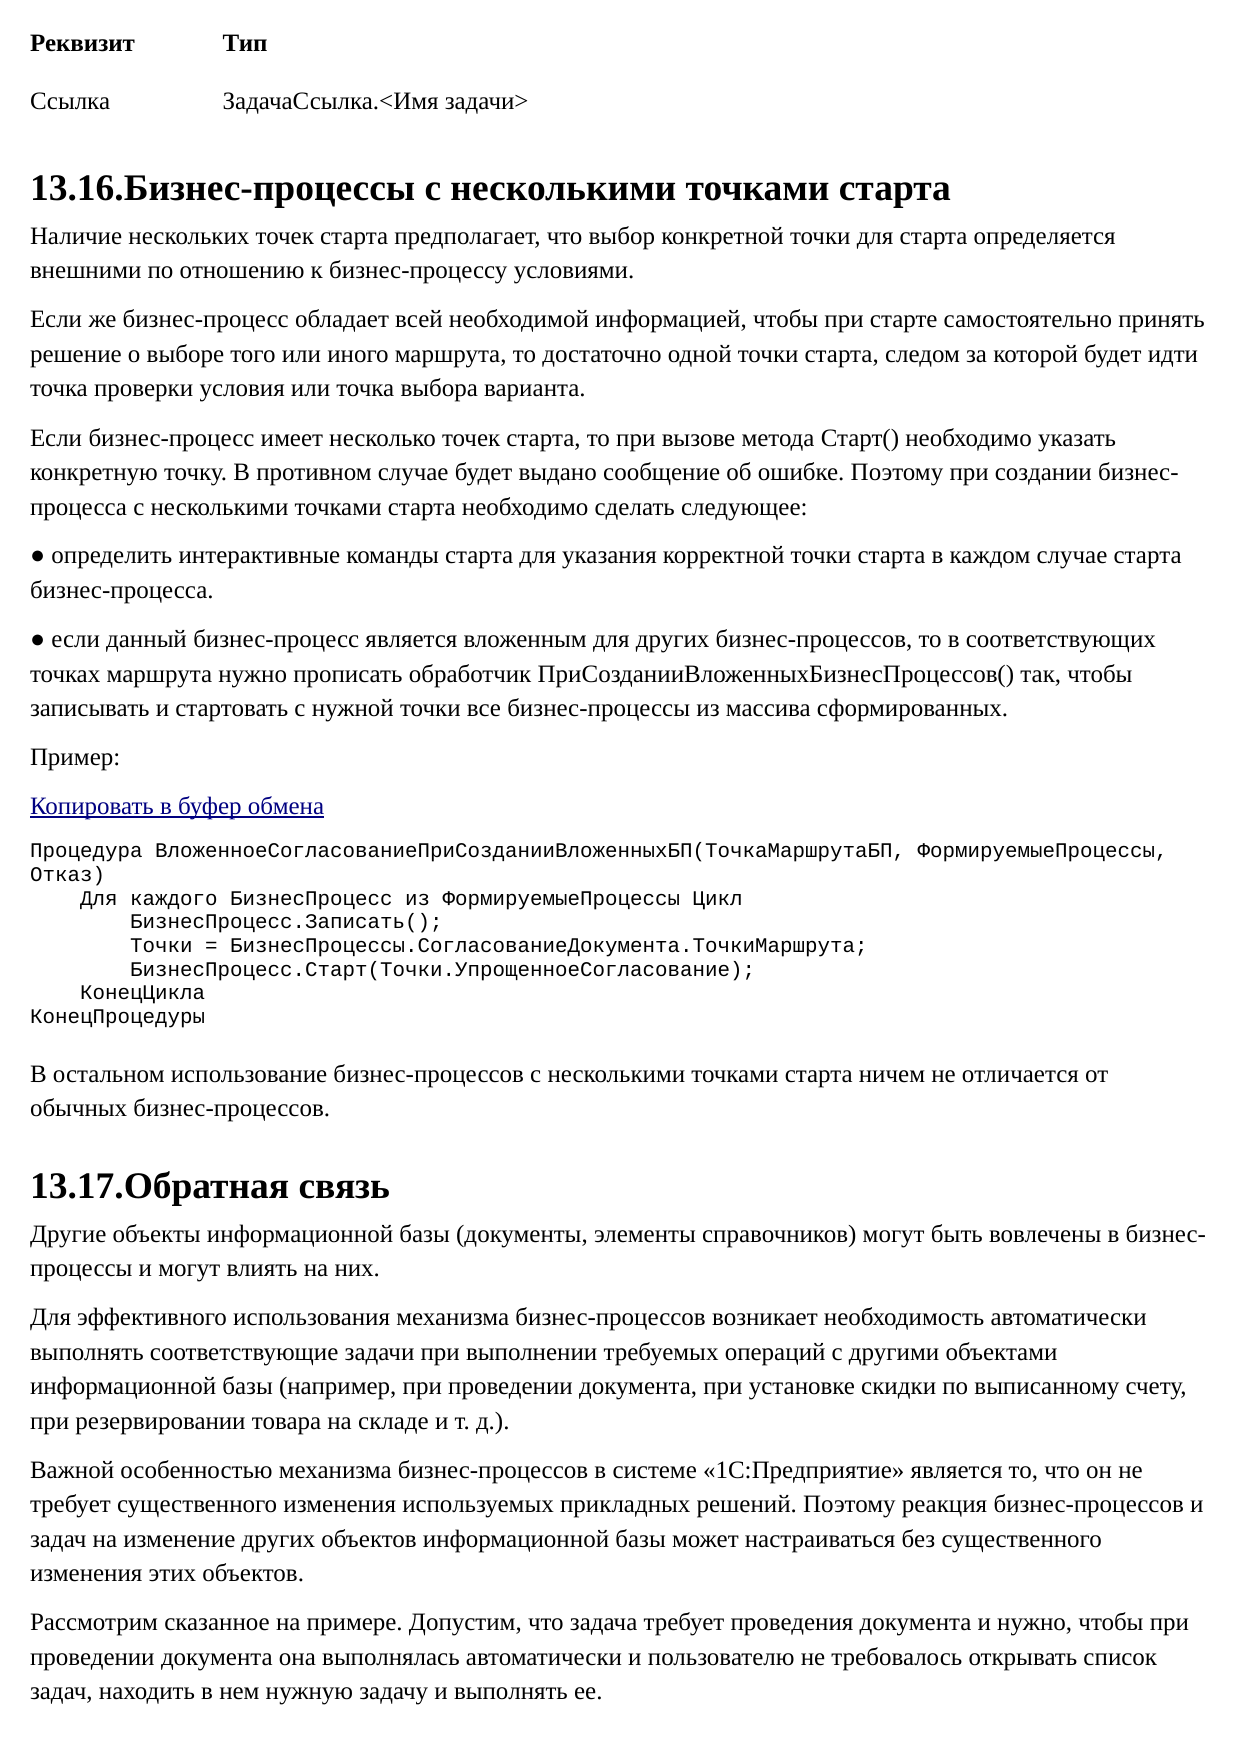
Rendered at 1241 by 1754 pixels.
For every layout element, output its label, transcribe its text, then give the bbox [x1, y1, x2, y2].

subtitle 13.17.Обратная связь [30, 1163, 1211, 1206]
text Процедура ВложенноеСогласованиеПриСозданииВложенныхБП(ТочкаМаршрутаБП, ФормируемыеПроцессы, Отказ) [30, 840, 1211, 888]
text Для эффективного использования механизма бизнес-процессов возникает необходимость автоматически выполнять соответствующие задачи при выполнении требуемых операций с другими объектами информационной базы (например, при проведении документа, при установке скидки по выписанному счету, при резервировании товара на складе и т. д.). [30, 1302, 1211, 1435]
table_header Тип [223, 28, 530, 86]
text Если же бизнес-процесс обладает всей необходимой информацией, чтобы при старте самостоятельно принять решение о выборе того или иного маршрута, то достаточно одной точки старта, следом за которой будет идти точка проверки условия или точка выбора варианта. [30, 304, 1211, 402]
text БизнесПроцесс.Старт(Точки.УпрощенноеСогласование); [30, 958, 1211, 982]
text Наличие нескольких точек старта предполагает, что выбор конкретной точки для старта определяется внешними по отношению к бизнес-процессу условиями. [30, 221, 1211, 284]
text ● определить интерактивные команды старта для указания корректной точки старта в каждом случае старта бизнес-процесса. [30, 541, 1211, 604]
text Копировать в буфер обмена [30, 791, 1211, 820]
table_header Реквизит [30, 28, 222, 86]
text Если бизнес-процесс имеет несколько точек старта, то при вызове метода Старт() необходимо указать конкретную точку. В противном случае будет выдано сообщение об ошибке. Поэтому при создании бизнес-процесса с несколькими точками старта необходимо сделать следующее: [30, 423, 1211, 520]
subtitle 13.16.Бизнес-процессы с несколькими точками старта [30, 165, 1211, 208]
text ● если данный бизнес-процесс является вложенным для других бизнес-процессов, то в соответствующих точках маршрута нужно прописать обработчик ПриСозданииВложенныхБизнесПроцессов() так, чтобы записывать и стартовать с нужной точки все бизнес-процессы из массива сформированных. [30, 624, 1211, 722]
text КонецПроцедуры [30, 1006, 1211, 1029]
text КонецЦикла [30, 982, 1211, 1006]
text Пример: [30, 742, 1211, 771]
text Другие объекты информационной базы (документы, элементы справочников) могут быть вовлечены в бизнес-процессы и могут влиять на них. [30, 1219, 1211, 1282]
text Точки = БизнесПроцессы.СогласованиеДокумента.ТочкиМаршрута; [30, 935, 1211, 958]
text Для каждого БизнесПроцесс из ФормируемыеПроцессы Цикл [30, 888, 1211, 911]
table_cell ЗадачаСсылка.<Имя задачи> [223, 86, 530, 144]
text БизнесПроцесс.Записать(); [30, 911, 1211, 935]
text Рассмотрим сказанное на примере. Допустим, что задача требует проведения документа и нужно, чтобы при проведении документа она выполнялась автоматически и пользователю не требовалось открывать список задач, находить в нем нужную задачу и выполнять ее. [30, 1607, 1211, 1705]
table_cell Ссылка [30, 86, 222, 144]
text В остальном использование бизнес-процессов с несколькими точками старта ничем не отличается от обычных бизнес-процессов. [30, 1059, 1211, 1122]
text Важной особенностью механизма бизнес-процессов в системе «1С:Предприятие» является то, что он не требует существенного изменения используемых прикладных решений. Поэтому реакция бизнес-процессов и задач на изменение других объектов информационной базы может настраиваться без существенного изменения этих объектов. [30, 1455, 1211, 1587]
